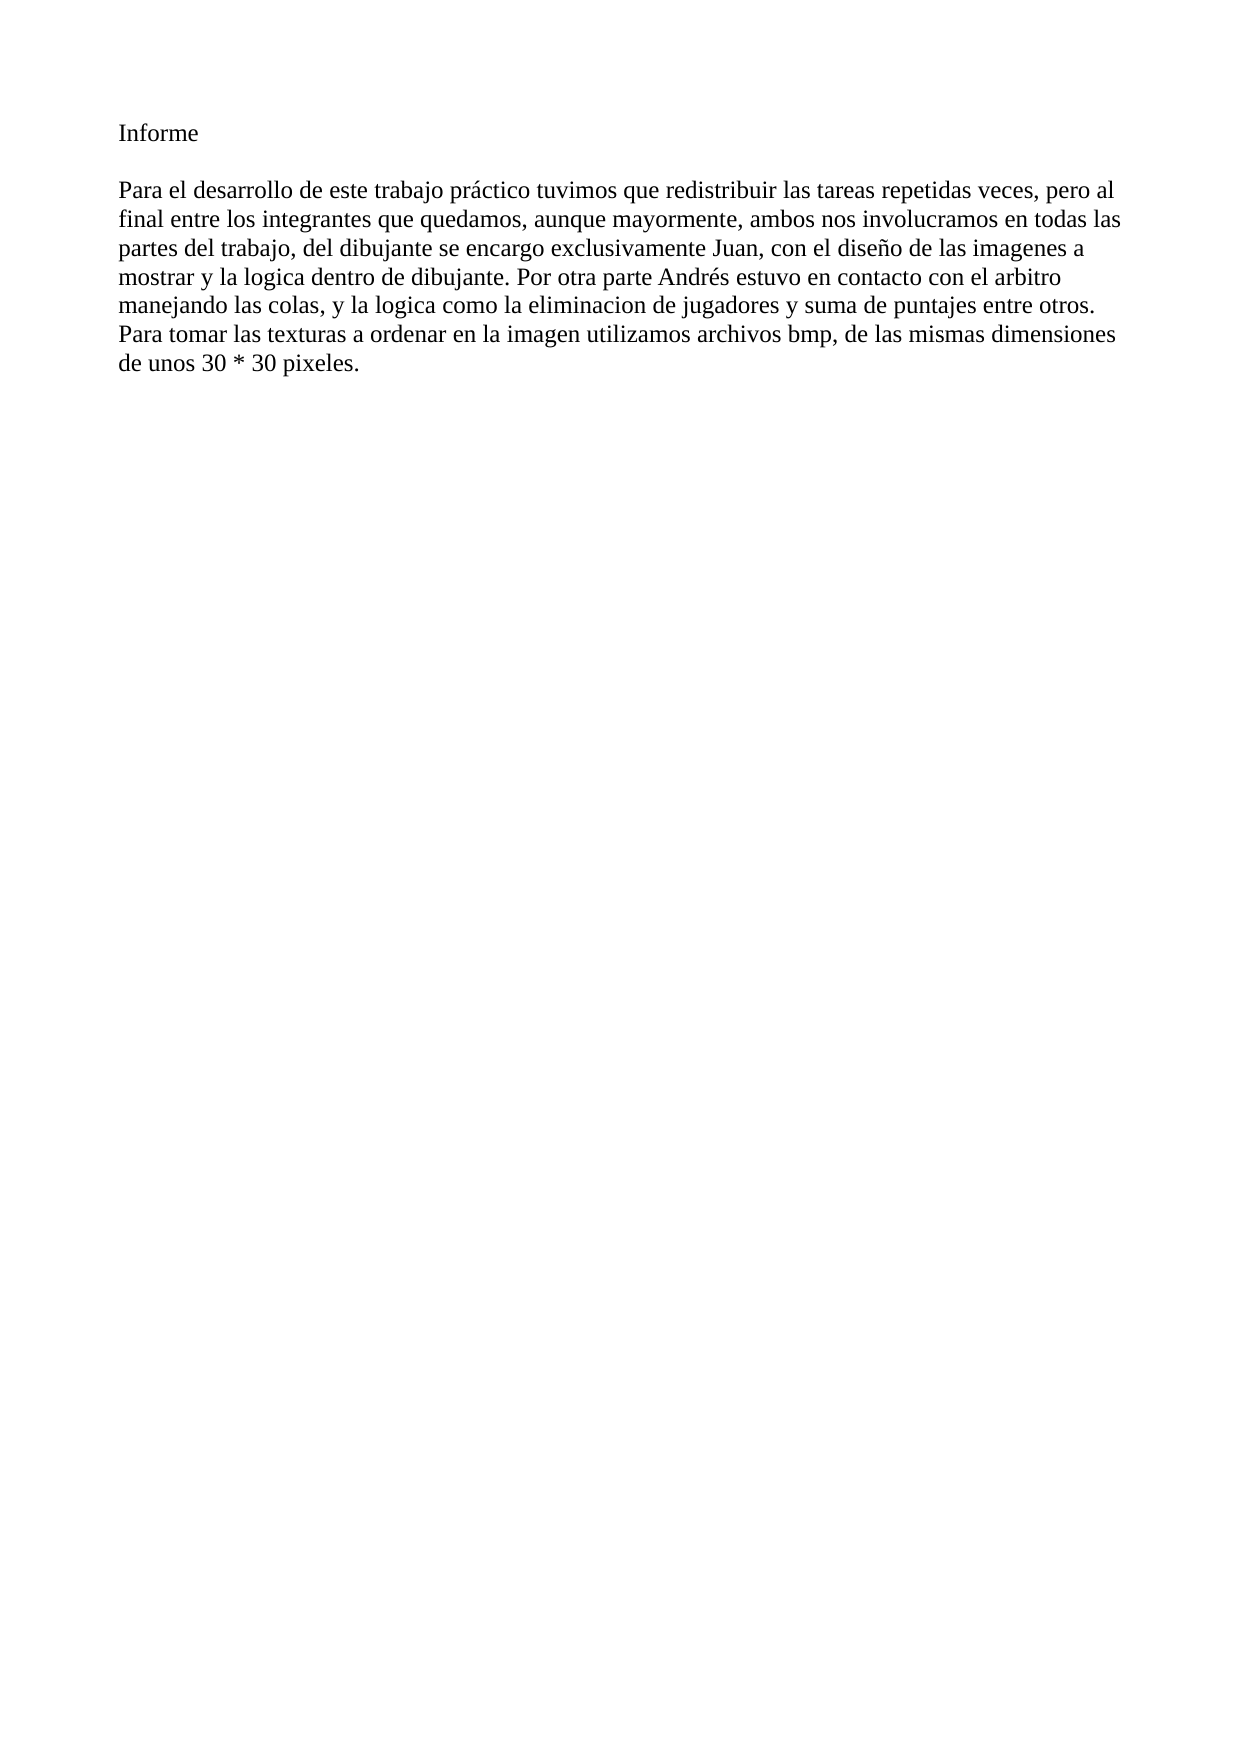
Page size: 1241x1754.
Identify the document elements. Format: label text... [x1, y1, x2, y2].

text Para tomar las texturas a ordenar en la imagen utilizamos archivos bmp, de las mismas dimensiones de unos 30 * 30 pixeles. [118, 319, 1122, 377]
text Para el desarrollo de este trabajo práctico tuvimos que redistribuir las tareas repetidas veces, pero al final entre los integrantes que quedamos, aunque mayormente, ambos nos involucramos en todas las partes del trabajo, del dibujante se encargo exclusivamente Juan, con el diseño de las imagenes a mostrar y la logica dentro de dibujante. Por otra parte Andrés estuvo en contacto con el arbitro manejando las colas, y la logica como la eliminacion de jugadores y suma de puntajes entre otros. [118, 176, 1122, 319]
text Informe [118, 118, 1122, 147]
